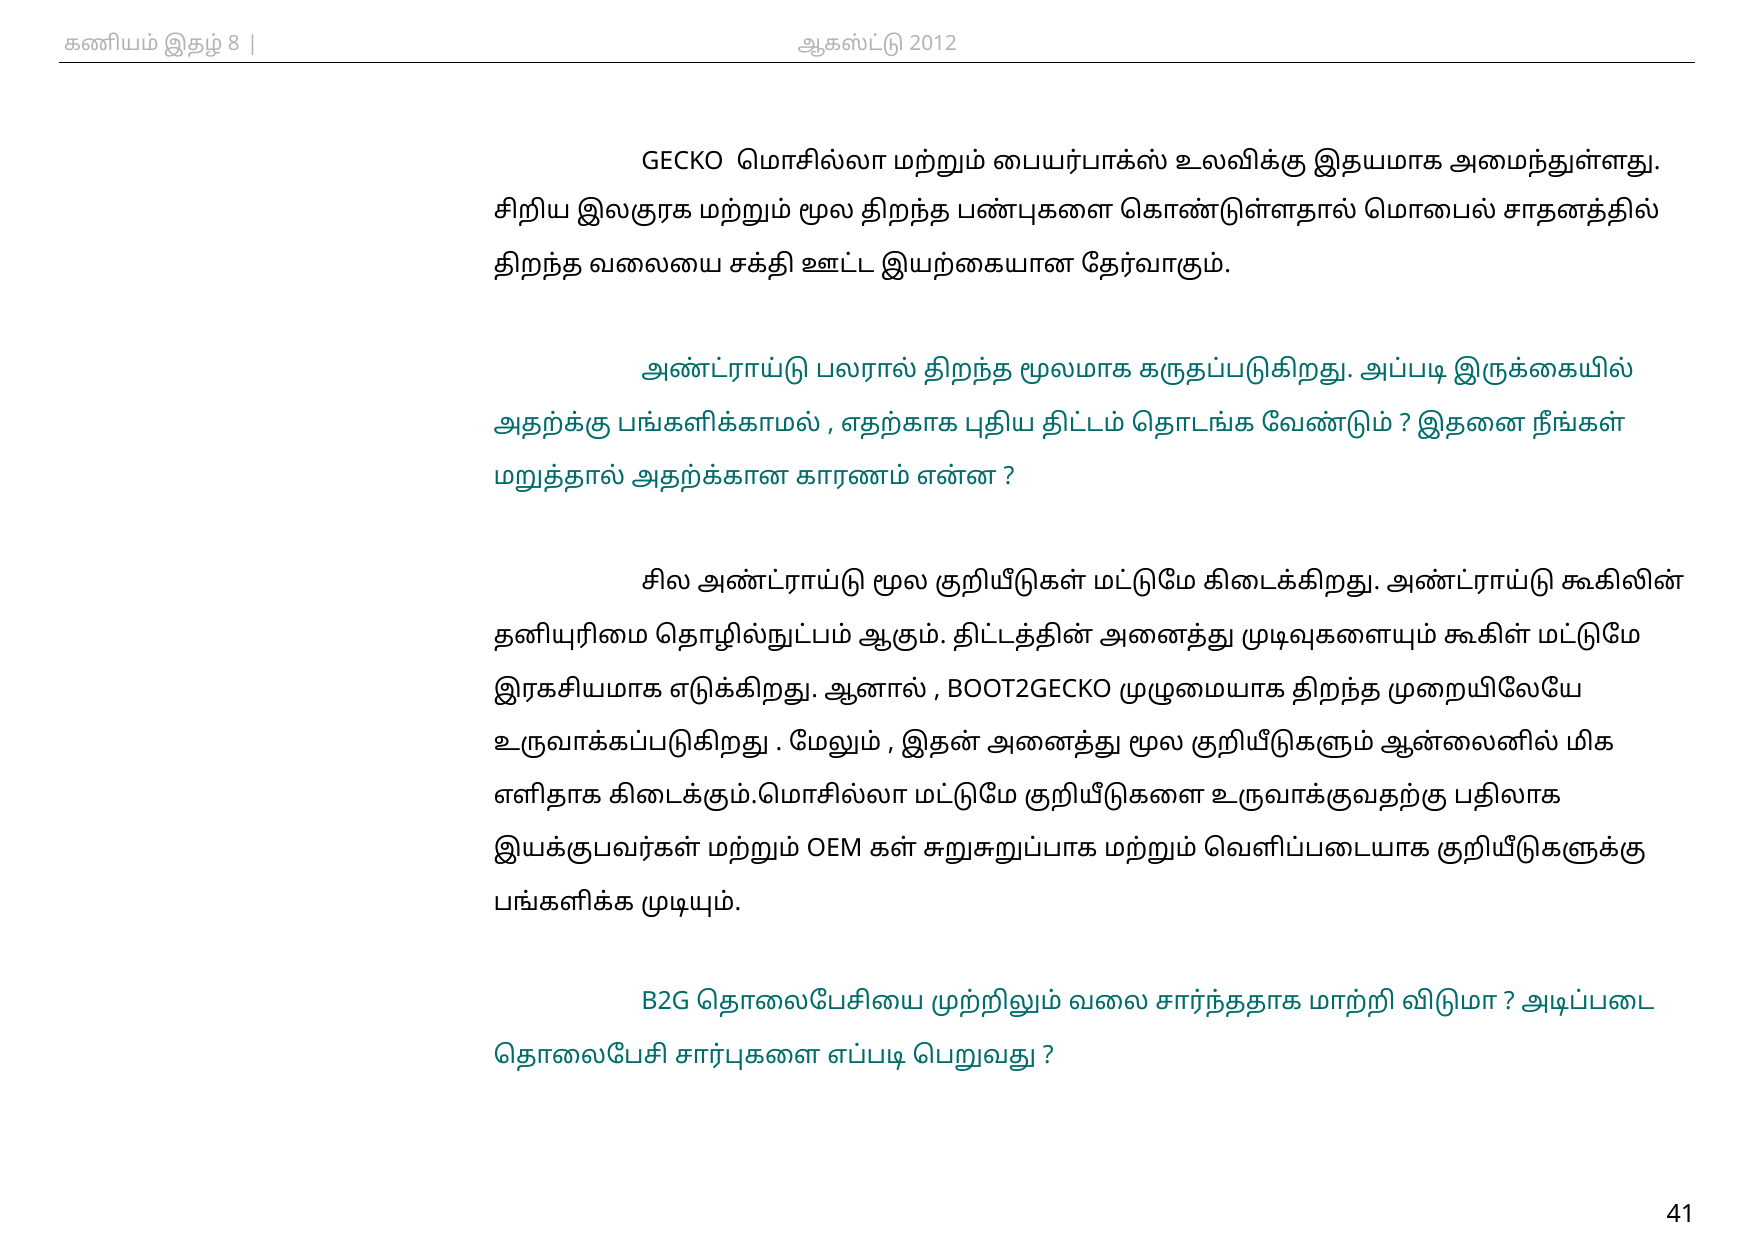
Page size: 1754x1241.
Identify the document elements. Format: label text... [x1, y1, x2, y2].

text அண்ட்ராய்டு பலரால் திறந்த மூலமாக கருதப்படுகிறது. அப்படி இருக்கையில் அதற்க்கு பங்களிக்காமல் , எதற்காக புதிய திட்டம் தொடங்க வேண்டும் ? இதனை நீங்கள் மறுத்தால் அதற்க்கான காரணம் என்ன ? [493, 351, 1695, 494]
text B2G தொலைபேசியை முற்றிலும் வலை சார்ந்ததாக மாற்றி விடுமா ? அடிப்படை தொலைபேசி சார்புகளை எப்படி பெறுவது ? [493, 982, 1695, 1073]
text GECKO மொசில்லா மற்றும் பையர்பாக்ஸ் உலவிக்கு இதயமாக அமைந்துள்ளது. சிறிய இலகுரக மற்றும் மூல திறந்த பண்புகளை கொண்டுள்ளதால் மொபைல் சாதனத்தில் திறந்த வலையை சக்தி ஊட்ட இயற்கையான தேர்வாகும். [493, 143, 1695, 282]
text சில அண்ட்ராய்டு மூல குறியீடுகள் மட்டுமே கிடைக்கிறது. அண்ட்ராய்டு கூகிலின் தனியுரிமை தொழில்நுட்பம் ஆகும். திட்டத்தின் அனைத்து முடிவுகளையும் கூகிள் மட்டுமே இரகசியமாக எடுக்கிறது. ஆனால் , BOOT2GECKO முழுமையாக திறந்த முறையிலேயே உருவாக்கப்படுகிறது . மேலும் , இதன் அனைத்து மூல குறியீடுகளும் ஆன்லைனில் மிக எளிதாக கிடைக்கும்.மொசில்லா மட்டுமே குறியீடுகளை உருவாக்குவதற்கு பதிலாக இயக்குபவர்கள் மற்றும் OEM கள் சுறுசுறுப்பாக மற்றும் வெளிப்படையாக குறியீடுகளுக்கு பங்களிக்க முடியும். [493, 563, 1695, 921]
